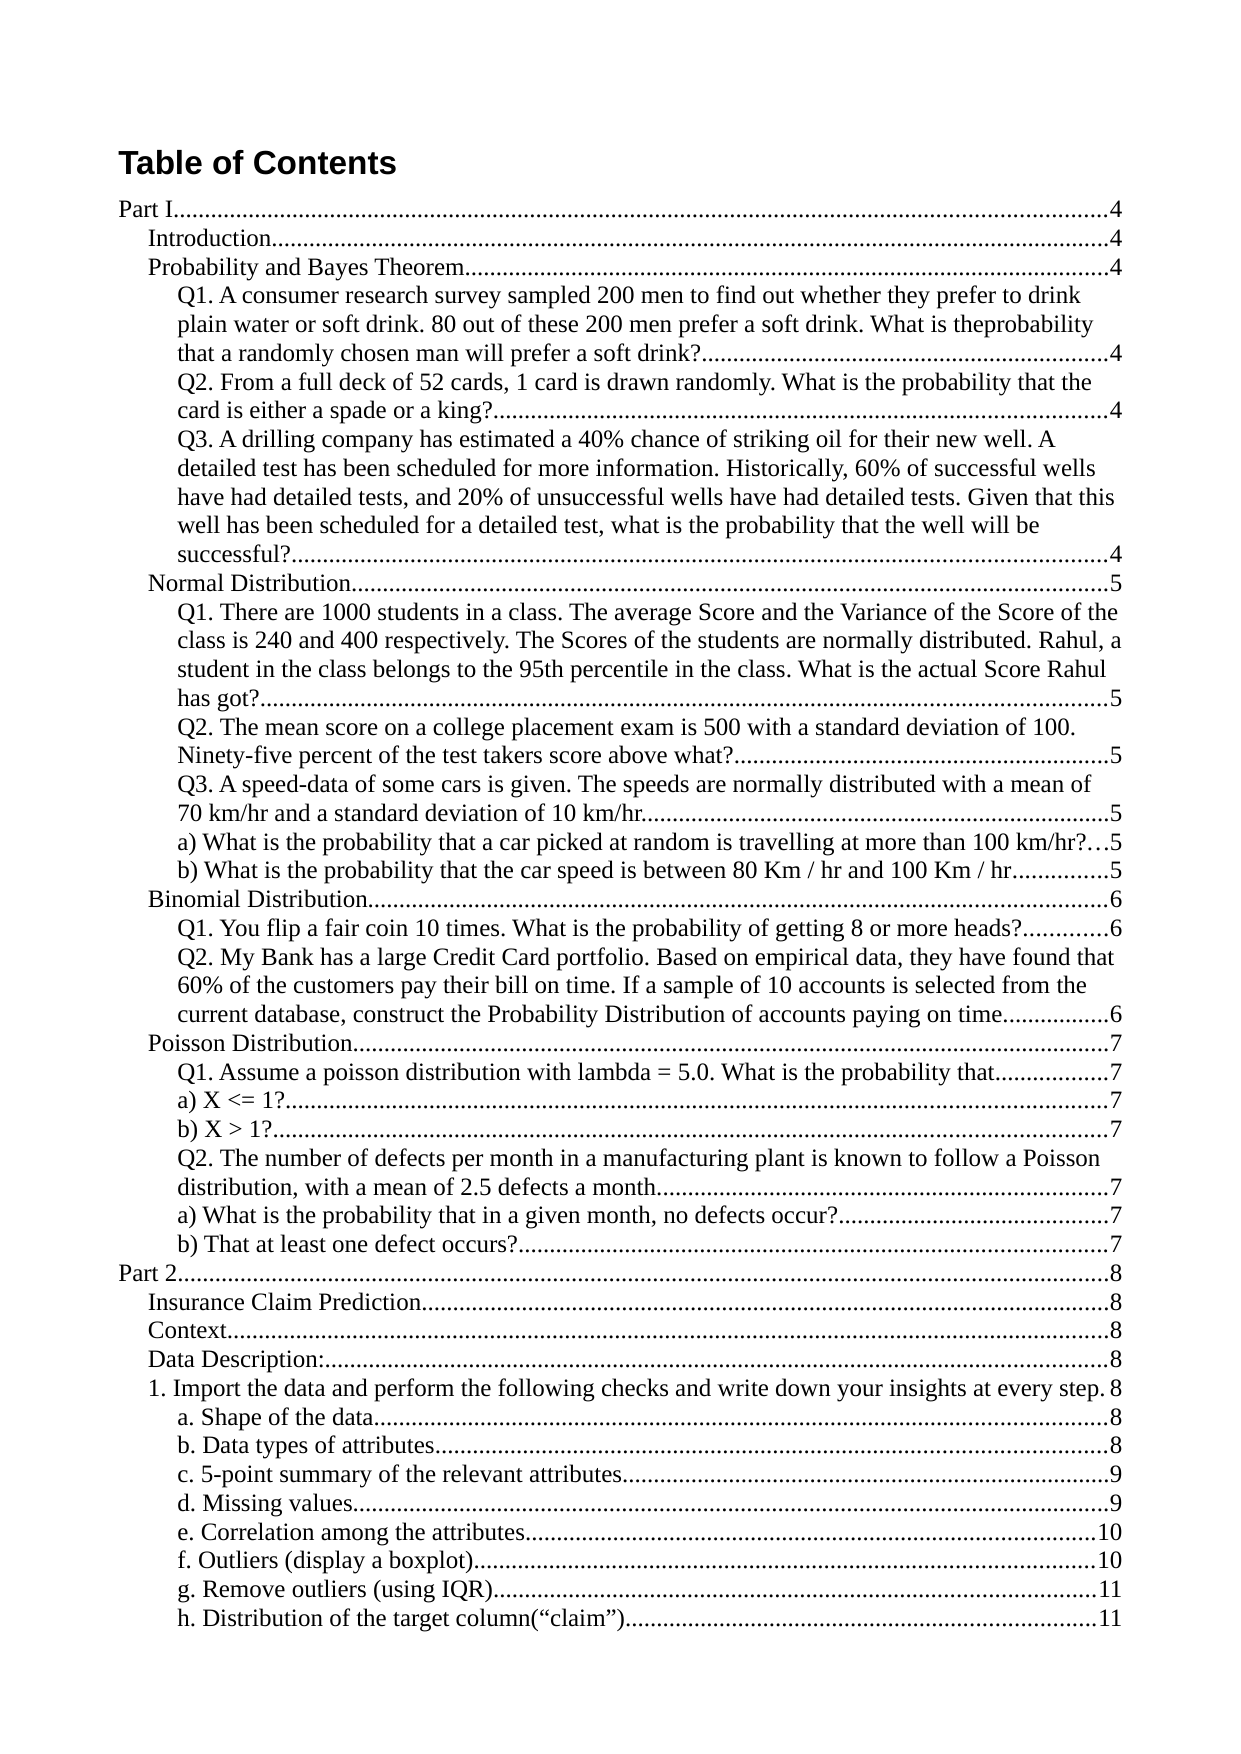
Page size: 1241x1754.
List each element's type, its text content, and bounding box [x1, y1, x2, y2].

text Q1. There are 1000 students in a class. The average Score and the Variance of the Score of the class is 240 and 400 respectively. The Scores of the students are normally distributed. Rahul, a student in the class belongs to the 95th percentile in the class. What is the actual Score Rahul has got? 5 [177, 597, 1122, 712]
text Q3. A speed-data of some cars is given. The speeds are normally distributed with a mean of 70 km/hr and a standard deviation of 10 km/hr. 5 [177, 769, 1122, 827]
text Part 2 8 [118, 1258, 1122, 1287]
text Binomial Distribution 6 [148, 884, 1122, 913]
text g. Remove outliers (using IQR) 11 [177, 1574, 1122, 1603]
text Q2. From a full deck of 52 cards, 1 card is drawn randomly. What is the probability that the card is either a spade or a king? 4 [177, 367, 1122, 424]
text Poisson Distribution 7 [148, 1028, 1122, 1057]
text Normal Distribution 5 [148, 568, 1122, 597]
subtitle Table of Contents [118, 143, 1122, 182]
text d. Missing values 9 [177, 1488, 1122, 1517]
text Data Description: 8 [148, 1344, 1122, 1373]
text Q2. The number of defects per month in a manufacturing plant is known to follow a Poisson distribution, with a mean of 2.5 defects a month. 7 [177, 1143, 1122, 1200]
text Q1. Assume a poisson distribution with lambda = 5.0. What is the probability that 7 [177, 1057, 1122, 1085]
text b. Data types of attributes 8 [177, 1430, 1122, 1459]
text a) What is the probability that in a given month, no defects occur? 7 [177, 1200, 1122, 1229]
text Probability and Bayes Theorem 4 [148, 252, 1122, 280]
text Introduction 4 [148, 223, 1122, 252]
text Q2. The mean score on a college placement exam is 500 with a standard deviation of 100. Ninety-five percent of the test takers score above what? 5 [177, 712, 1122, 769]
text Insurance Claim Prediction 8 [148, 1287, 1122, 1315]
text 1. Import the data and perform the following checks and write down your insights at every step. 8 [148, 1373, 1122, 1402]
text Q1. A consumer research survey sampled 200 men to find out whether they prefer to drink plain water or soft drink. 80 out of these 200 men prefer a soft drink. What is theprobability that a randomly chosen man will prefer a soft drink? 4 [177, 280, 1122, 367]
text c. 5-point summary of the relevant attributes 9 [177, 1459, 1122, 1488]
text b) X > 1? 7 [177, 1114, 1122, 1143]
text a) What is the probability that a car picked at random is travelling at more than 100 km/hr? 5 [177, 827, 1122, 855]
text a) X <= 1? 7 [177, 1085, 1122, 1114]
text a. Shape of the data 8 [177, 1402, 1122, 1430]
text f. Outliers (display a boxplot) 10 [177, 1545, 1122, 1574]
text b) That at least one defect occurs? 7 [177, 1229, 1122, 1258]
text Q1. You flip a fair coin 10 times. What is the probability of getting 8 or more heads? 6 [177, 913, 1122, 942]
text Context 8 [148, 1315, 1122, 1344]
text b) What is the probability that the car speed is between 80 Km / hr and 100 Km / hr 5 [177, 855, 1122, 884]
text Q2. My Bank has a large Credit Card portfolio. Based on empirical data, they have found that 60% of the customers pay their bill on time. If a sample of 10 accounts is selected from the current database, construct the Probability Distribution of accounts paying on time. 6 [177, 942, 1122, 1028]
text e. Correlation among the attributes 10 [177, 1517, 1122, 1545]
text Part I 4 [118, 194, 1122, 223]
text Q3. A drilling company has estimated a 40% chance of striking oil for their new well. A detailed test has been scheduled for more information. Historically, 60% of successful wells have had detailed tests, and 20% of unsuccessful wells have had detailed tests. Given that this well has been scheduled for a detailed test, what is the probability that the well will be successful? 4 [177, 424, 1122, 568]
text h. Distribution of the target column(“claim”) 11 [177, 1603, 1122, 1632]
